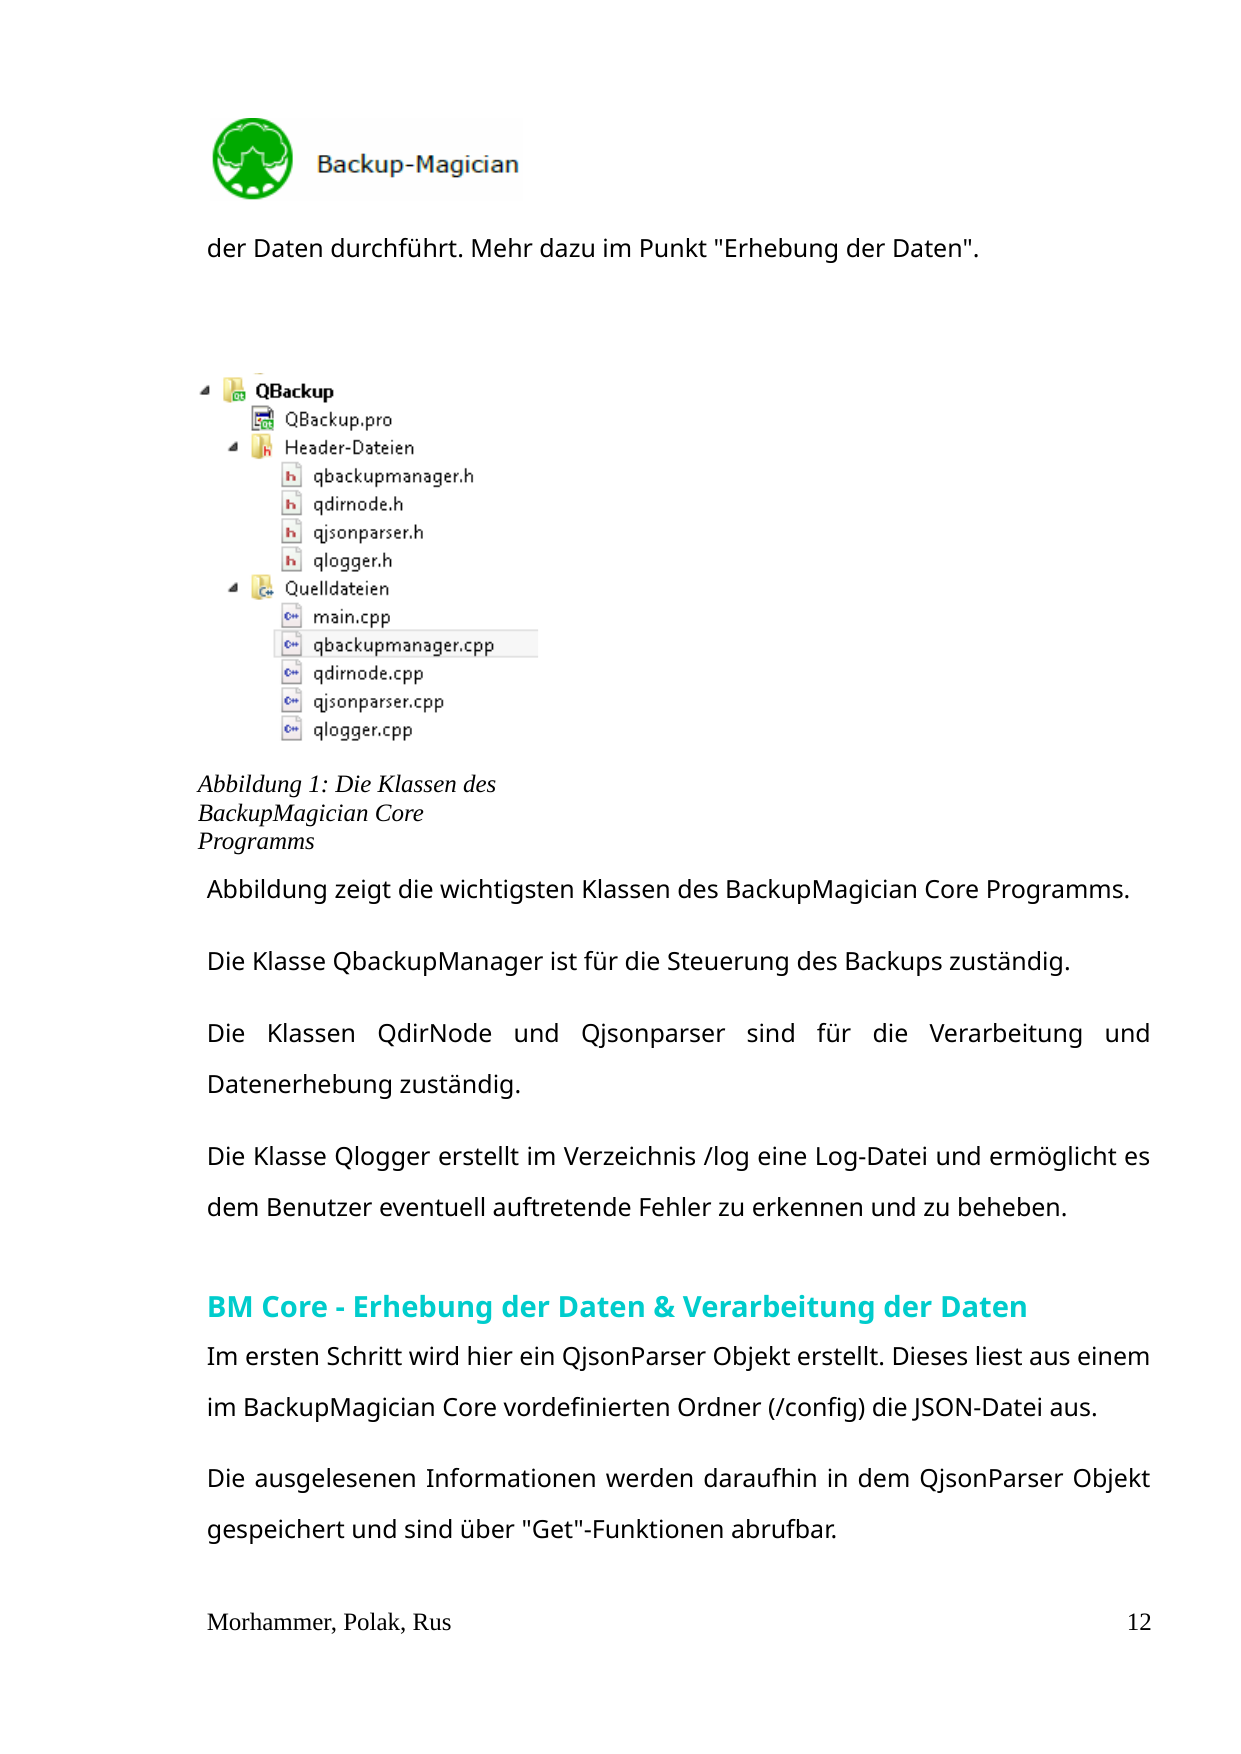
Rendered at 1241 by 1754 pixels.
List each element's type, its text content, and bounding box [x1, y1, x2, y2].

text Die ausgelesenen Informationen werden daraufhin in dem QjsonParser Objekt gespeichert und sind über "Get"-Funktionen abrufbar. [207, 1461, 1152, 1546]
text Abbildung zeigt die wichtigsten Klassen des BackupMagician Core Programms. [207, 374, 1152, 906]
text Abbildung 1: Die Klassen des BackupMagician Core Programms [198, 769, 538, 855]
text Die Klasse Qlogger erstellt im Verzeichnis /log eine Log-Datei und ermöglicht es dem Benutzer eventuell auftretende Fehler zu erkennen und zu beheben. [207, 1138, 1152, 1223]
text Die Klasse QbackupManager ist für die Steuerung des Backups zuständig. [207, 944, 1152, 978]
picture [197, 373, 539, 769]
text Die Klassen QdirNode und Qjsonparser sind für die Verarbeitung und Datenerhebung zuständig. [207, 1016, 1152, 1101]
picture [210, 118, 523, 201]
subtitle BM Core - Erhebung der Daten & Verarbeitung der Daten [207, 1286, 1152, 1326]
text Im ersten Schritt wird hier ein QjsonParser Objekt erstellt. Dieses liest aus einem im BackupMagician Core vordefinierten Ordner (/config) die JSON-Datei aus. [207, 1338, 1152, 1423]
text der Daten durchführt. Mehr dazu im Punkt "Erhebung der Daten". [207, 230, 1152, 264]
